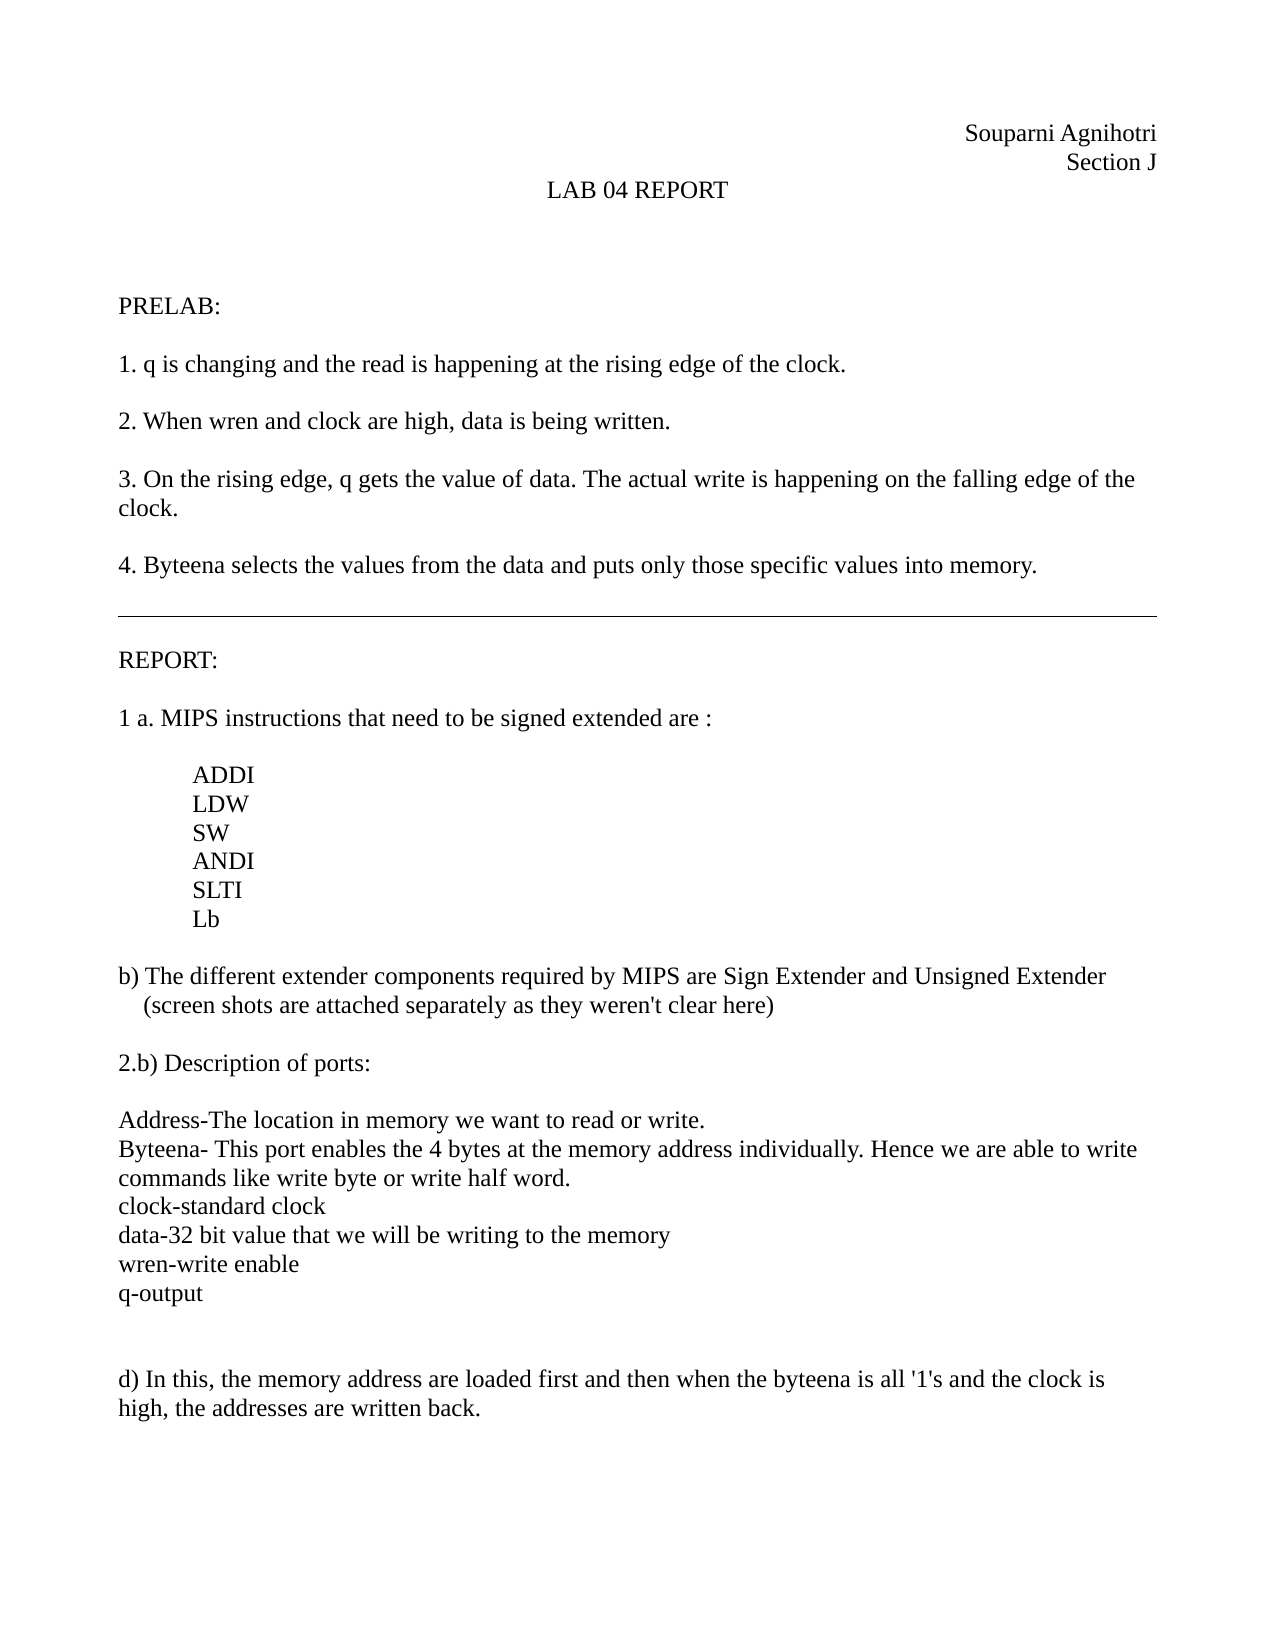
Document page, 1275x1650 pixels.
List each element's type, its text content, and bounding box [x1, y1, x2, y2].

text 2. When wren and clock are high, data is being written. [118, 406, 1157, 435]
text q-output [118, 1278, 1157, 1306]
text wren-write enable [118, 1249, 1157, 1278]
text d) In this, the memory address are loaded first and then when the byteena is all '1's and the clock is high, the addresses are written back. [118, 1364, 1157, 1421]
text PRELAB: [118, 291, 1157, 320]
text (screen shots are attached separately as they weren't clear here) [118, 990, 1157, 1019]
text b) The different extender components required by MIPS are Sign Extender and Unsigned Extender [118, 961, 1157, 990]
text SW [118, 818, 1157, 846]
text Lb [118, 904, 1157, 933]
text ADDI [118, 760, 1157, 789]
text Address-The location in memory we want to read or write. [118, 1105, 1157, 1134]
text Byteena- This port enables the 4 bytes at the memory address individually. Hence we are able to write commands like write byte or write half word. [118, 1134, 1157, 1191]
text 3. On the rising edge, q gets the value of data. The actual write is happening on the falling edge of the clock. [118, 464, 1157, 521]
text 2.b) Description of ports: [118, 1048, 1157, 1076]
text 1 a. MIPS instructions that need to be signed extended are : [118, 703, 1157, 731]
text 4. Byteena selects the values from the data and puts only those specific values into memory. [118, 550, 1157, 579]
text SLTI [118, 875, 1157, 904]
text data-32 bit value that we will be writing to the memory [118, 1220, 1157, 1249]
text ANDI [118, 846, 1157, 875]
text clock-standard clock [118, 1191, 1157, 1220]
text REPORT: [118, 645, 1157, 674]
text 1. q is changing and the read is happening at the rising edge of the clock. [118, 349, 1157, 378]
text LDW [118, 789, 1157, 818]
